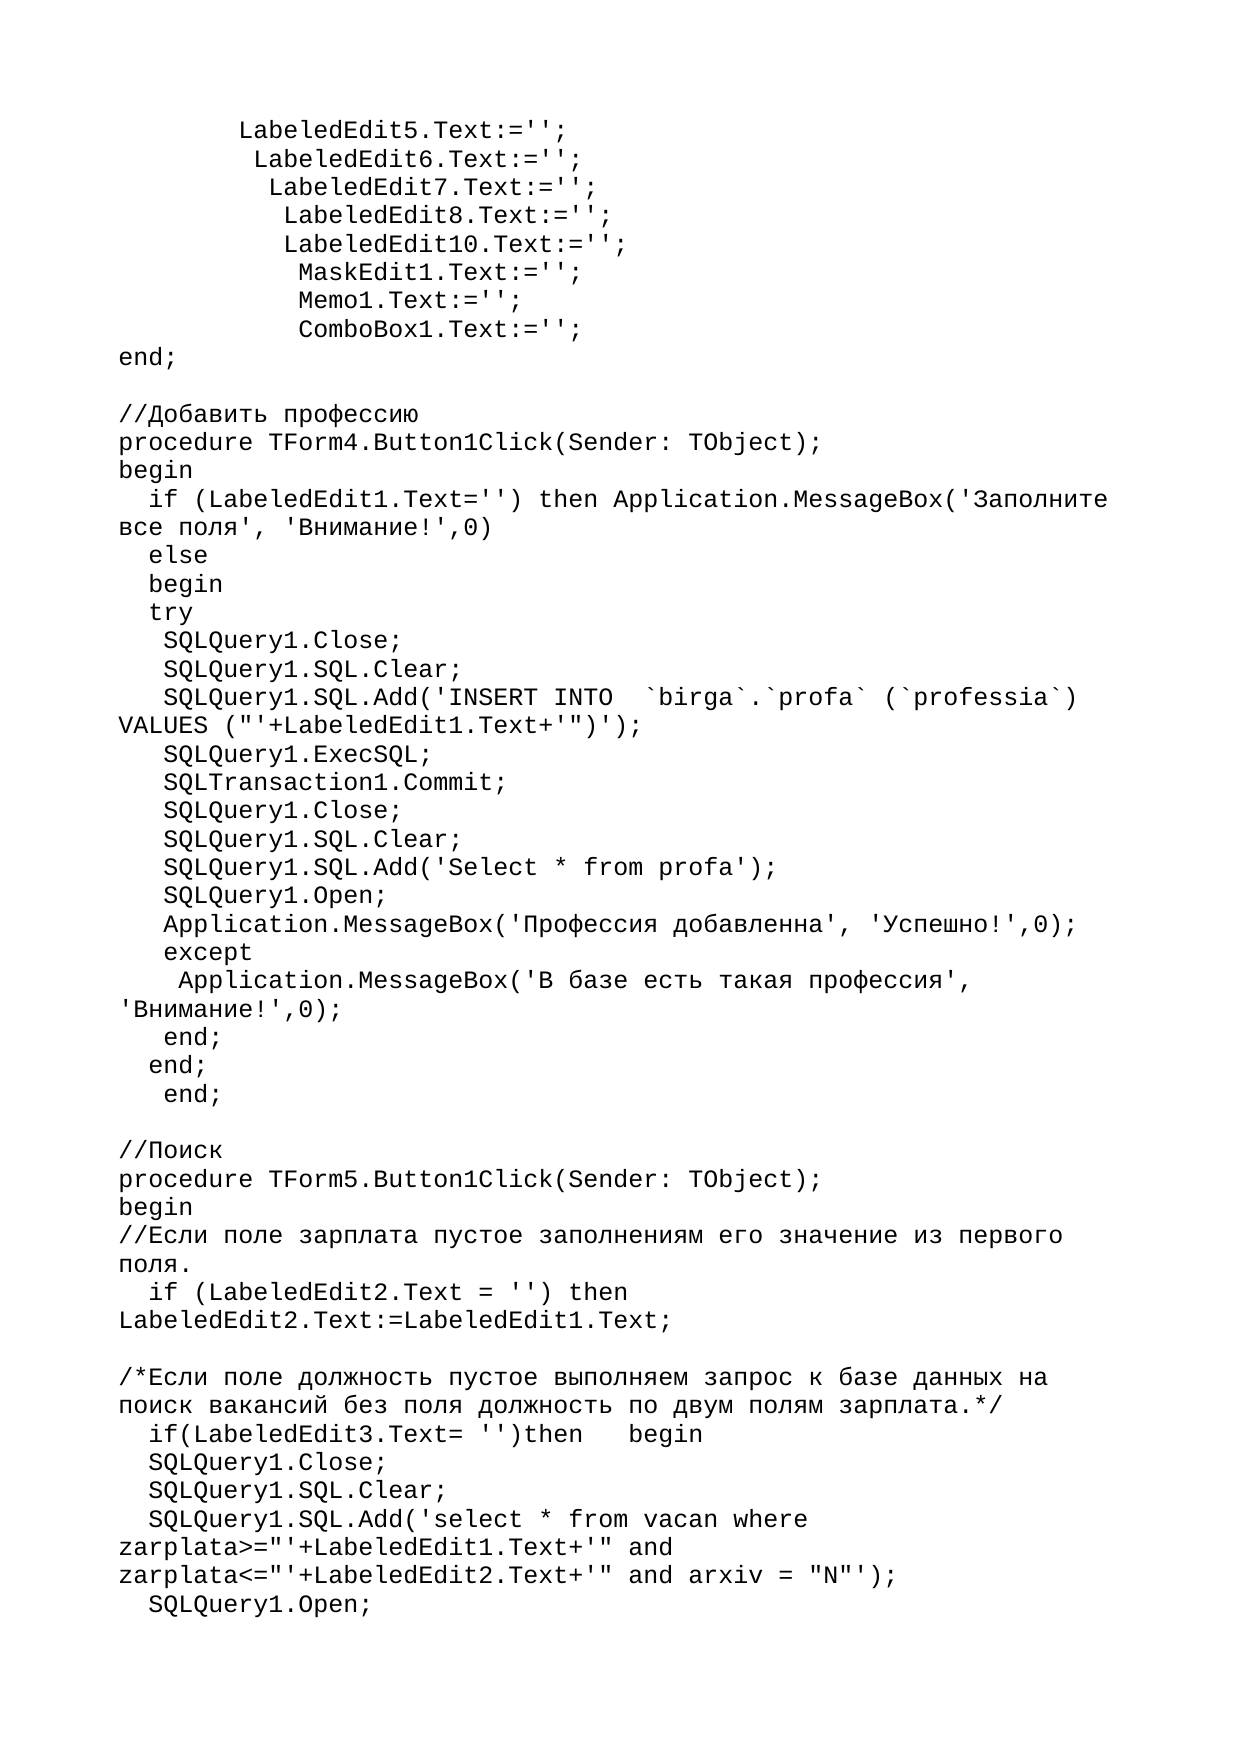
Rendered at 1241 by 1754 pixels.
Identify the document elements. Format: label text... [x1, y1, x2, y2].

text SQLTransaction1.Commit; [118, 770, 1122, 798]
text procedure TForm5.Button1Click(Sender: TObject); [118, 1166, 1122, 1195]
text SQLQuery1.SQL.Add('Select * from profa'); [118, 855, 1122, 883]
text end; [118, 1081, 1122, 1110]
text SQLQuery1.SQL.Add('INSERT INTO `birga`.`profa` (`professia`) VALUES ("'+LabeledEdit1.Text+'")'); [118, 685, 1122, 741]
text if (LabeledEdit2.Text = '') then LabeledEdit2.Text:=LabeledEdit1.Text; [118, 1280, 1122, 1336]
text //Добавить профессию [118, 401, 1122, 430]
text SQLQuery1.Close; [118, 628, 1122, 656]
text end; [118, 345, 1122, 373]
text LabeledEdit7.Text:=''; [118, 175, 1122, 203]
text except [118, 940, 1122, 968]
text Memo1.Text:=''; [118, 288, 1122, 316]
text SQLQuery1.SQL.Add('select * from vacan where zarplata>="'+LabeledEdit1.Text+'" and zarplata<="'+LabeledEdit2.Text+'" and arxiv = "N"'); [118, 1506, 1122, 1591]
text SQLQuery1.Open; [118, 883, 1122, 911]
text //Поиск [118, 1138, 1122, 1166]
text end; [118, 1053, 1122, 1081]
text SQLQuery1.Close; [118, 798, 1122, 826]
text MaskEdit1.Text:=''; [118, 260, 1122, 288]
text end; [118, 1025, 1122, 1053]
text SQLQuery1.SQL.Clear; [118, 826, 1122, 855]
text begin [118, 571, 1122, 600]
text try [118, 600, 1122, 628]
text LabeledEdit6.Text:=''; [118, 146, 1122, 175]
text SQLQuery1.ExecSQL; [118, 741, 1122, 770]
text if(LabeledEdit3.Text= '')then begin [118, 1421, 1122, 1450]
text //Если поле зарплата пустое заполнениям его значение из первого поля. [118, 1223, 1122, 1280]
text Application.MessageBox('Профессия добавленна', 'Успешно!',0); [118, 911, 1122, 940]
text LabeledEdit8.Text:=''; [118, 203, 1122, 231]
text SQLQuery1.SQL.Clear; [118, 1478, 1122, 1506]
text /*Если поле должность пустое выполняем запрос к базе данных на поиск вакансий без поля должность по двум полям зарплата.*/ [118, 1365, 1122, 1421]
text SQLQuery1.Open; [118, 1591, 1122, 1620]
text SQLQuery1.Close; [118, 1450, 1122, 1478]
text begin [118, 1195, 1122, 1223]
text LabeledEdit5.Text:=''; [118, 118, 1122, 146]
text SQLQuery1.SQL.Clear; [118, 656, 1122, 685]
text LabeledEdit10.Text:=''; [118, 231, 1122, 260]
text else [118, 543, 1122, 571]
text Application.MessageBox('В базе есть такая профессия', 'Внимание!',0); [118, 968, 1122, 1025]
text begin [118, 458, 1122, 486]
text procedure TForm4.Button1Click(Sender: TObject); [118, 430, 1122, 458]
text ComboBox1.Text:=''; [118, 316, 1122, 345]
text if (LabeledEdit1.Text='') then Application.MessageBox('Заполните все поля', 'Внимание!',0) [118, 486, 1122, 543]
